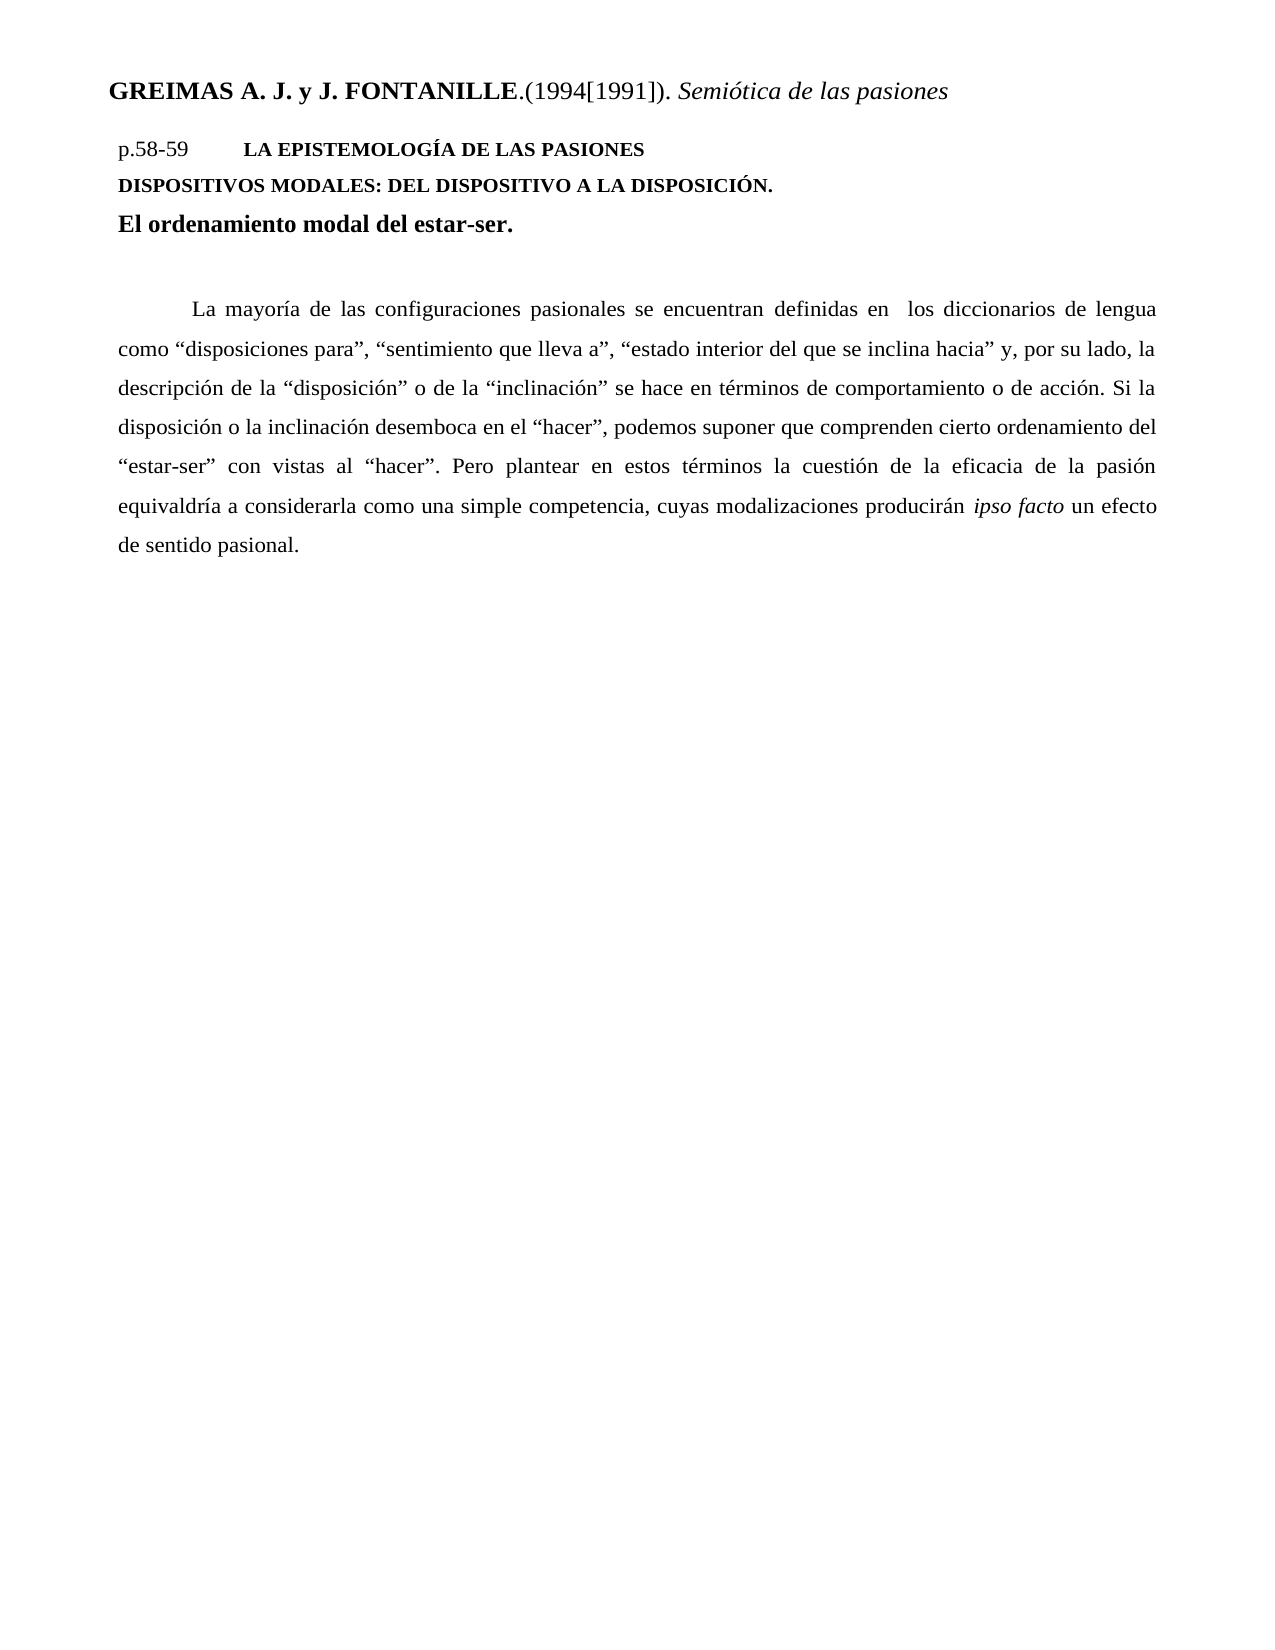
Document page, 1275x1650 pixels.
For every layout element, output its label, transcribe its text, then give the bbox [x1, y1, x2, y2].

text p.58-59 LA EPISTEMOLOGÍA DE LAS PASIONES DISPOSITIVOS MODALES: DEL DISPOSITIVO A LA DISPOSICIÓN. [118, 136, 776, 197]
text La mayoría de las configuraciones pasionales se encuentran definidas en los diccionarios de lengua como “disposiciones para”, “sentimiento que lleva a”, “estado interior del que se inclina hacia” y, por su lado, la descripción de la “disposición” o de la “inclinación” se hace en términos de comportamiento o de acción. Si la disposición o la inclinación desemboca en el “hacer”, podemos suponer que comprenden cierto ordenamiento del “estar-ser” con vistas al “hacer”. Pero plantear en estos términos la cuestión de la eficacia de la pasión equivaldría a considerarla como una simple competencia, cuyas modalizaciones producirán ipso facto un efecto de sentido pasional. [118, 296, 1157, 557]
text GREIMAS A. J. y J. FONTANILLE.(1994[1991]). Semiótica de las pasiones [108, 76, 1169, 105]
subtitle El ordenamiento modal del estar-ser. [118, 209, 1169, 238]
